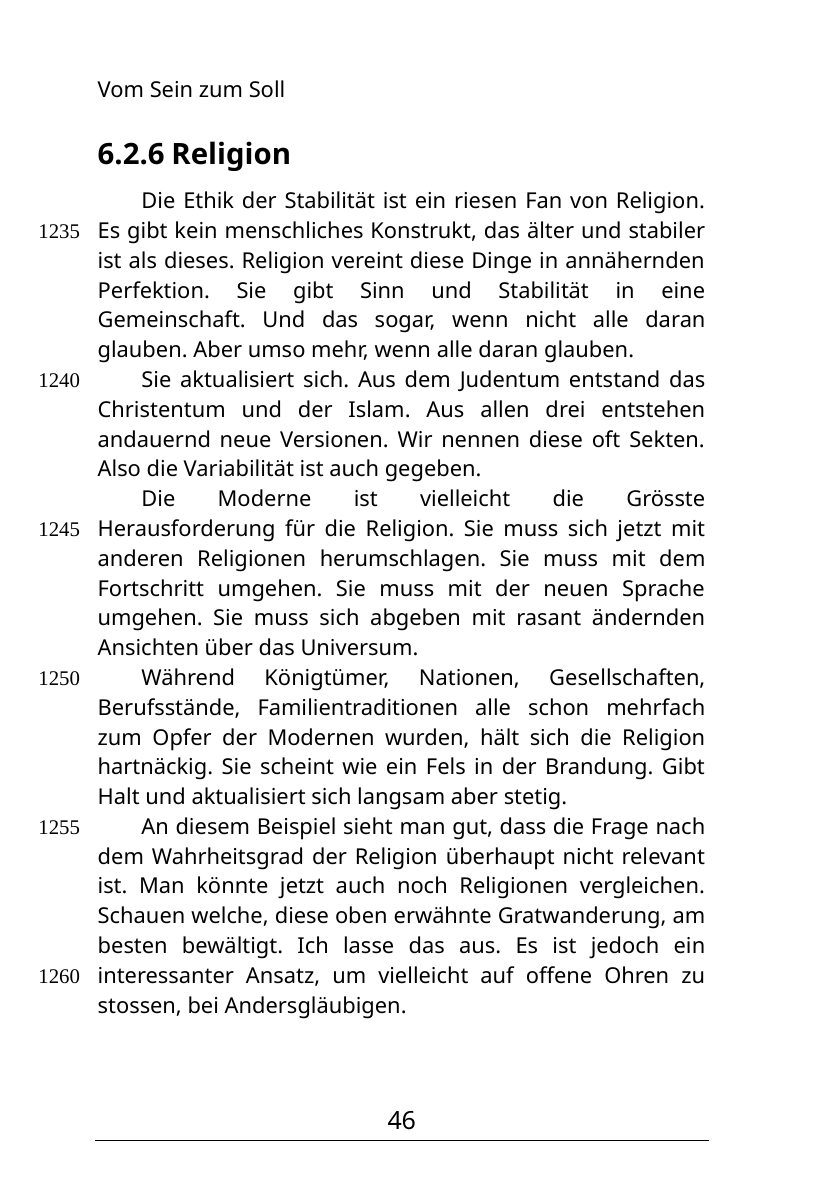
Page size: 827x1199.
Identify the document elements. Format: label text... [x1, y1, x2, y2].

text Die Ethik der Stabilität ist ein riesen Fan von Religion. Es gibt kein menschliches Konstrukt, das älter und stabiler ist als dieses. Religion vereint diese Dinge in annähernden Perfektion. Sie gibt Sinn und Stabilität in eine Gemeinschaft. Und das sogar, wenn nicht alle daran glauben. Aber umso mehr, wenn alle daran glauben. [97, 185, 706, 364]
text An diesem Beispiel sieht man gut, dass die Frage nach dem Wahrheitsgrad der Religion überhaupt nicht relevant ist. Man könnte jetzt auch noch Religionen vergleichen. Schauen welche, diese oben erwähnte Gratwanderung, am besten bewältigt. Ich lasse das aus. Es ist jedoch ein interessanter Ansatz, um vielleicht auf offene Ohren zu stossen, bei Andersgläubigen. [97, 811, 706, 1019]
text Die Moderne ist vielleicht die Grösste Herausforderung für die Religion. Sie muss sich jetzt mit anderen Religionen herumschlagen. Sie muss mit dem Fortschritt umgehen. Sie muss mit der neuen Sprache umgehen. Sie muss sich abgeben mit rasant ändernden Ansichten über das Universum. [97, 483, 706, 662]
subtitle Religion [97, 133, 706, 173]
text Während Königtümer, Nationen, Gesellschaften, Berufsstände, Familientraditionen alle schon mehrfach zum Opfer der Modernen wurden, hält sich die Religion hartnäckig. Sie scheint wie ein Fels in der Brandung. Gibt Halt und aktualisiert sich langsam aber stetig. [97, 662, 706, 811]
text Sie aktualisiert sich. Aus dem Judentum entstand das Christentum und der Islam. Aus allen drei entstehen andauernd neue Versionen. Wir nennen diese oft Sekten. Also die Variabilität ist auch gegeben. [97, 364, 706, 483]
